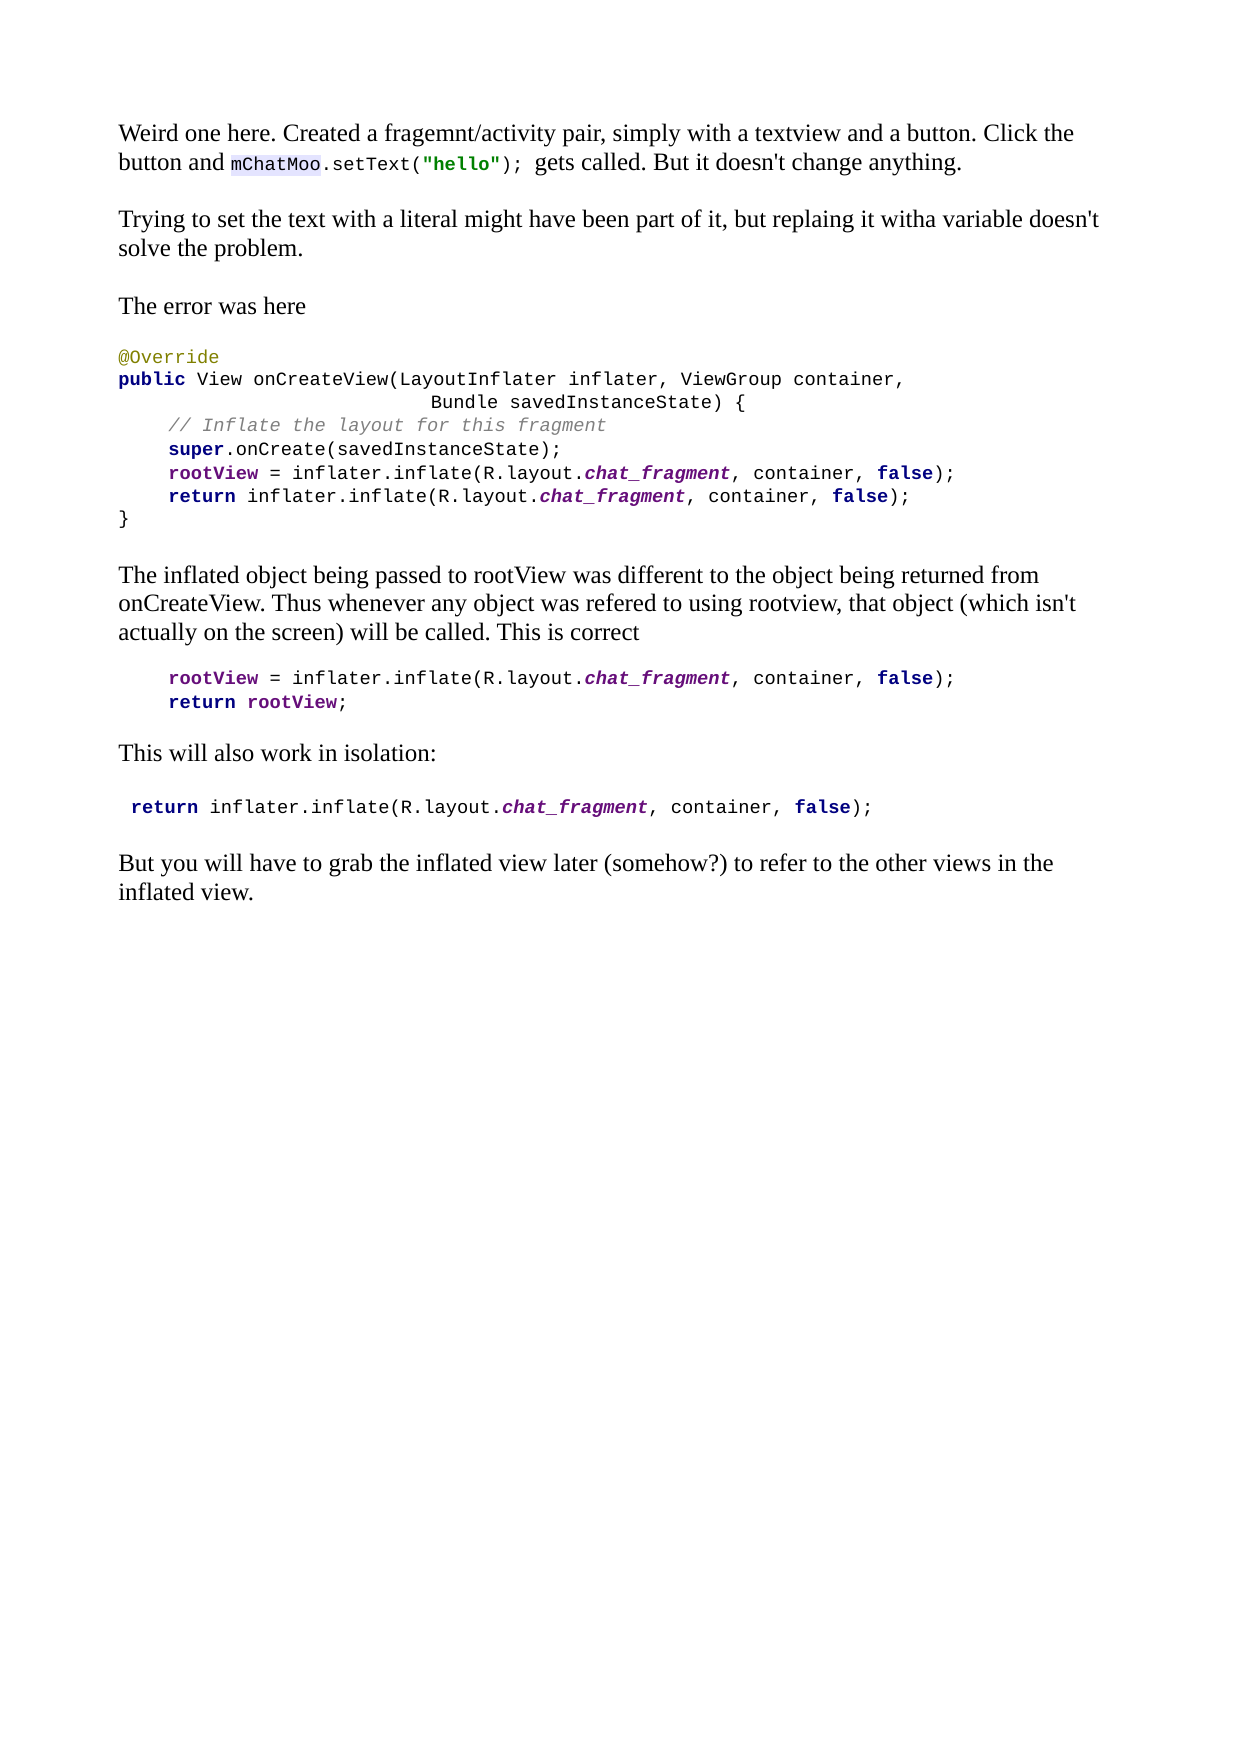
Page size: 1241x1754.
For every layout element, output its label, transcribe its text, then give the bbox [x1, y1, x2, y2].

text @Override [118, 348, 1122, 369]
text The inflated object being passed to rootView was different to the object being returned from onCreateView. Thus whenever any object was refered to using rootview, that object (which isn't actually on the screen) will be called. This is correct [118, 560, 1122, 646]
text Bundle savedInstanceState) { [118, 391, 1122, 414]
text Trying to set the text with a literal might have been part of it, but replaing it witha variable doesn't solve the problem. [118, 204, 1122, 262]
text } [118, 509, 1122, 530]
text return inflater.inflate(R.layout.chat_fragment, container, false); [118, 485, 1122, 509]
text // Inflate the layout for this fragment [118, 414, 1122, 438]
text But you will have to grab the inflated view later (somehow?) to refer to the other views in the inflated view. [118, 848, 1122, 906]
text return rootView; [118, 691, 1122, 714]
text rootView = inflater.inflate(R.layout.chat_fragment, container, false); [118, 462, 1122, 485]
text public View onCreateView(LayoutInflater inflater, ViewGroup container, [118, 369, 1122, 391]
text super.onCreate(savedInstanceState); [118, 438, 1122, 462]
text The error was here [118, 291, 1122, 319]
text return inflater.inflate(R.layout.chat_fragment, container, false); [118, 796, 1122, 819]
text This will also work in isolation: [118, 738, 1122, 767]
text rootView = inflater.inflate(R.layout.chat_fragment, container, false); [118, 667, 1122, 691]
text Weird one here. Created a fragemnt/activity pair, simply with a textview and a button. Click the button and mChatMoo.setText("hello"); gets called. But it doesn't change anything. [118, 118, 1122, 176]
